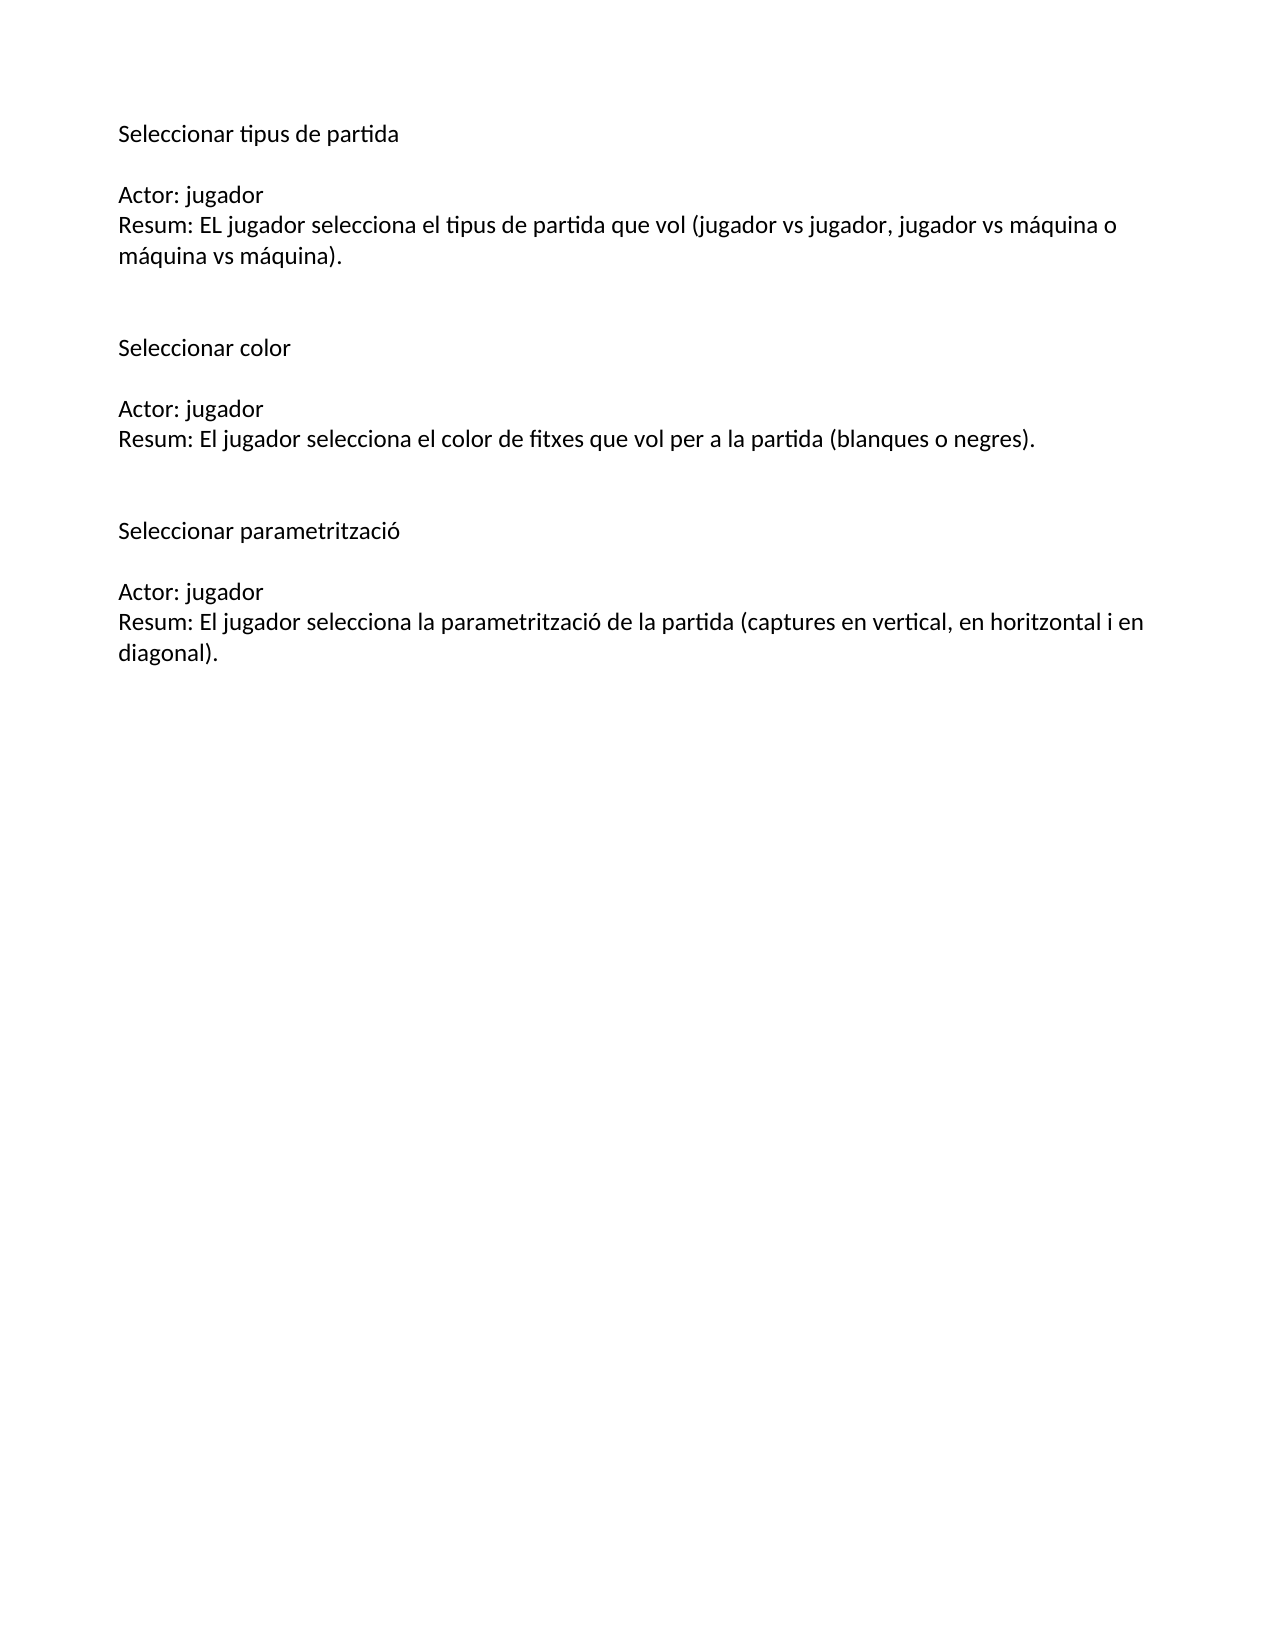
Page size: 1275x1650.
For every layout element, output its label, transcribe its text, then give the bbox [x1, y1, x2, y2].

text Actor: jugador [118, 179, 1157, 210]
text Seleccionar tipus de partida [118, 118, 1157, 149]
text Seleccionar parametrització [118, 515, 1157, 545]
text Resum: El jugador selecciona la parametrització de la partida (captures en vertical, en horitzontal i en diagonal). [118, 606, 1157, 667]
text Resum: EL jugador selecciona el tipus de partida que vol (jugador vs jugador, jugador vs máquina o máquina vs máquina). [118, 210, 1157, 271]
text Actor: jugador [118, 393, 1157, 423]
text Actor: jugador [118, 576, 1157, 606]
text Resum: El jugador selecciona el color de fitxes que vol per a la partida (blanques o negres). [118, 423, 1157, 454]
text Seleccionar color [118, 332, 1157, 362]
